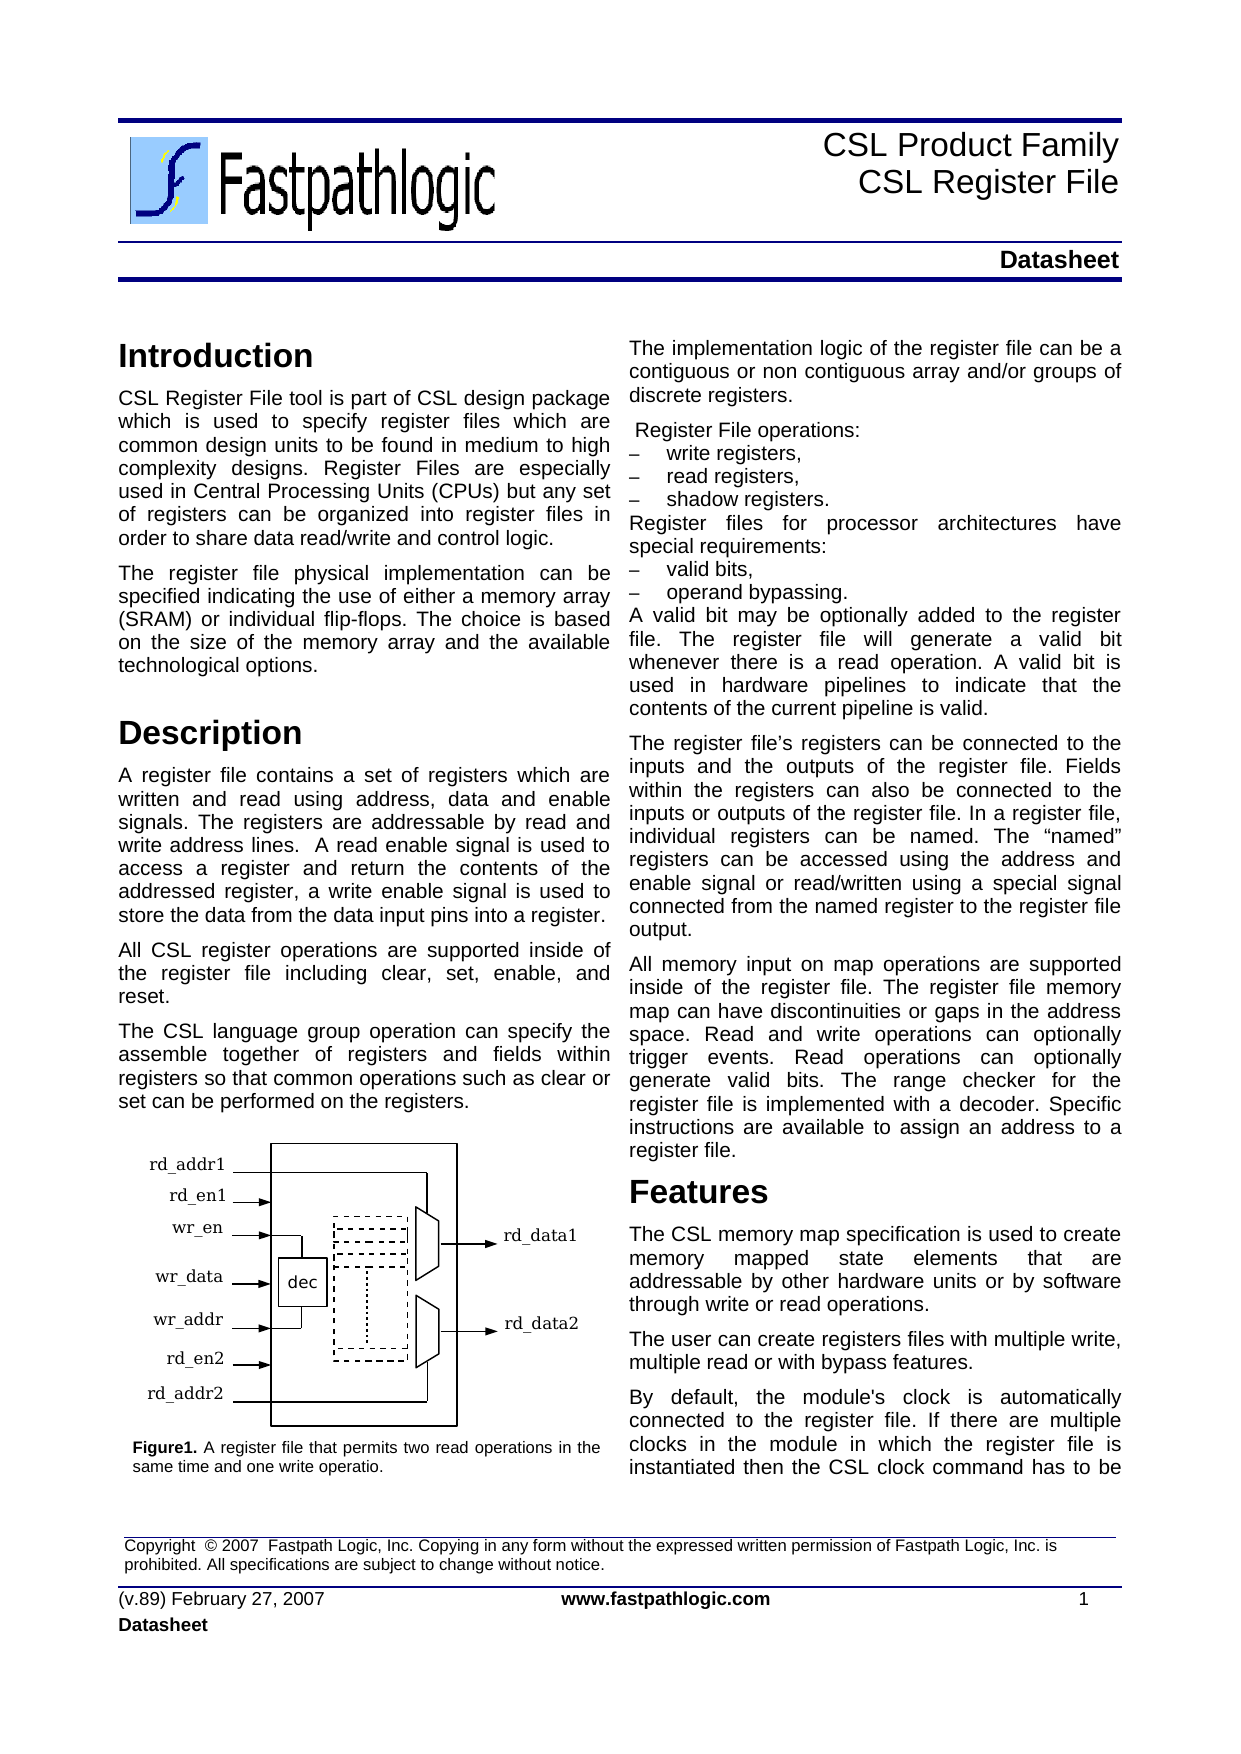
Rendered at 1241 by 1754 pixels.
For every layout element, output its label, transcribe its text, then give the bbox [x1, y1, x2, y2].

list operand bypassing. [629, 581, 1122, 604]
text The implementation logic of the register file can be a contiguous or non contiguous array and/or groups of discrete registers. [629, 337, 1122, 406]
text CSL Register File tool is part of CSL design package which is used to specify register files which are common design units to be found in medium to high complexity designs. Register Files are especially used in Central Processing Units (CPUs) but any set of registers can be organized into register files in order to share data read/write and control logic. [118, 387, 611, 549]
text The register file’s registers can be connected to the inputs and the outputs of the register file. Fields within the registers can also be connected to the inputs or outputs of the register file. In a register file, individual registers can be named. The “named” registers can be accessed using the address and enable signal or read/written using a special signal connected from the named register to the register file output. [629, 732, 1122, 941]
text The CSL language group operation can specify the assemble together of registers and fields within registers so that common operations such as clear or set can be performed on the registers. [118, 1020, 611, 1113]
list read registers, [629, 464, 1122, 488]
subtitle Description [118, 714, 611, 751]
subtitle Introduction [118, 337, 611, 374]
text A valid bit may be optionally added to the register file. The register file will generate a valid bit whenever there is a read operation. A valid bit is used in hardware pipelines to indicate that the contents of the current pipeline is valid. [629, 604, 1122, 720]
text Features [629, 1173, 1122, 1211]
text The user can create registers files with multiple write, multiple read or with bypass features. [629, 1327, 1122, 1374]
text Register File operations: [629, 418, 1122, 441]
text Figure1. A register file that permits two read operations in the same time and one write operatio. [132, 1438, 601, 1476]
text All memory input on map operations are supported inside of the register file. The register file memory map can have discontinuities or gaps in the address space. Read and write operations can optionally trigger events. Read operations can optionally generate valid bits. The range checker for the register file is implemented with a decoder. Specific instructions are available to assign an address to a register file. [629, 953, 1122, 1162]
text A register file contains a set of registers which are written and read using address, data and enable signals. The registers are addressable by read and write address lines. A read enable signal is used to access a register and return the contents of the addressed register, a write enable signal is used to store the data from the data input pins into a register. [118, 764, 611, 927]
text The CSL memory map specification is used to create memory mapped state elements that are addressable by other hardware units or by software through write or read operations. [629, 1223, 1122, 1316]
text All CSL register operations are supported inside of the register file including clear, set, enable, and reset. [118, 938, 611, 1008]
text Register files for processor architectures have special requirements: [629, 511, 1122, 557]
text By default, the module's clock is automatically connected to the register file. If there are multiple clocks in the module in which the register file is instantiated then the CSL clock command has to be [629, 1386, 1122, 1479]
text The register file physical implementation can be specified indicating the use of either a memory array (SRAM) or individual flip-flops. The choice is based on the size of the memory array and the available technological options. [118, 561, 611, 677]
list shadow registers. [629, 488, 1122, 511]
list valid bits, [629, 557, 1122, 581]
list write registers, [629, 441, 1122, 464]
